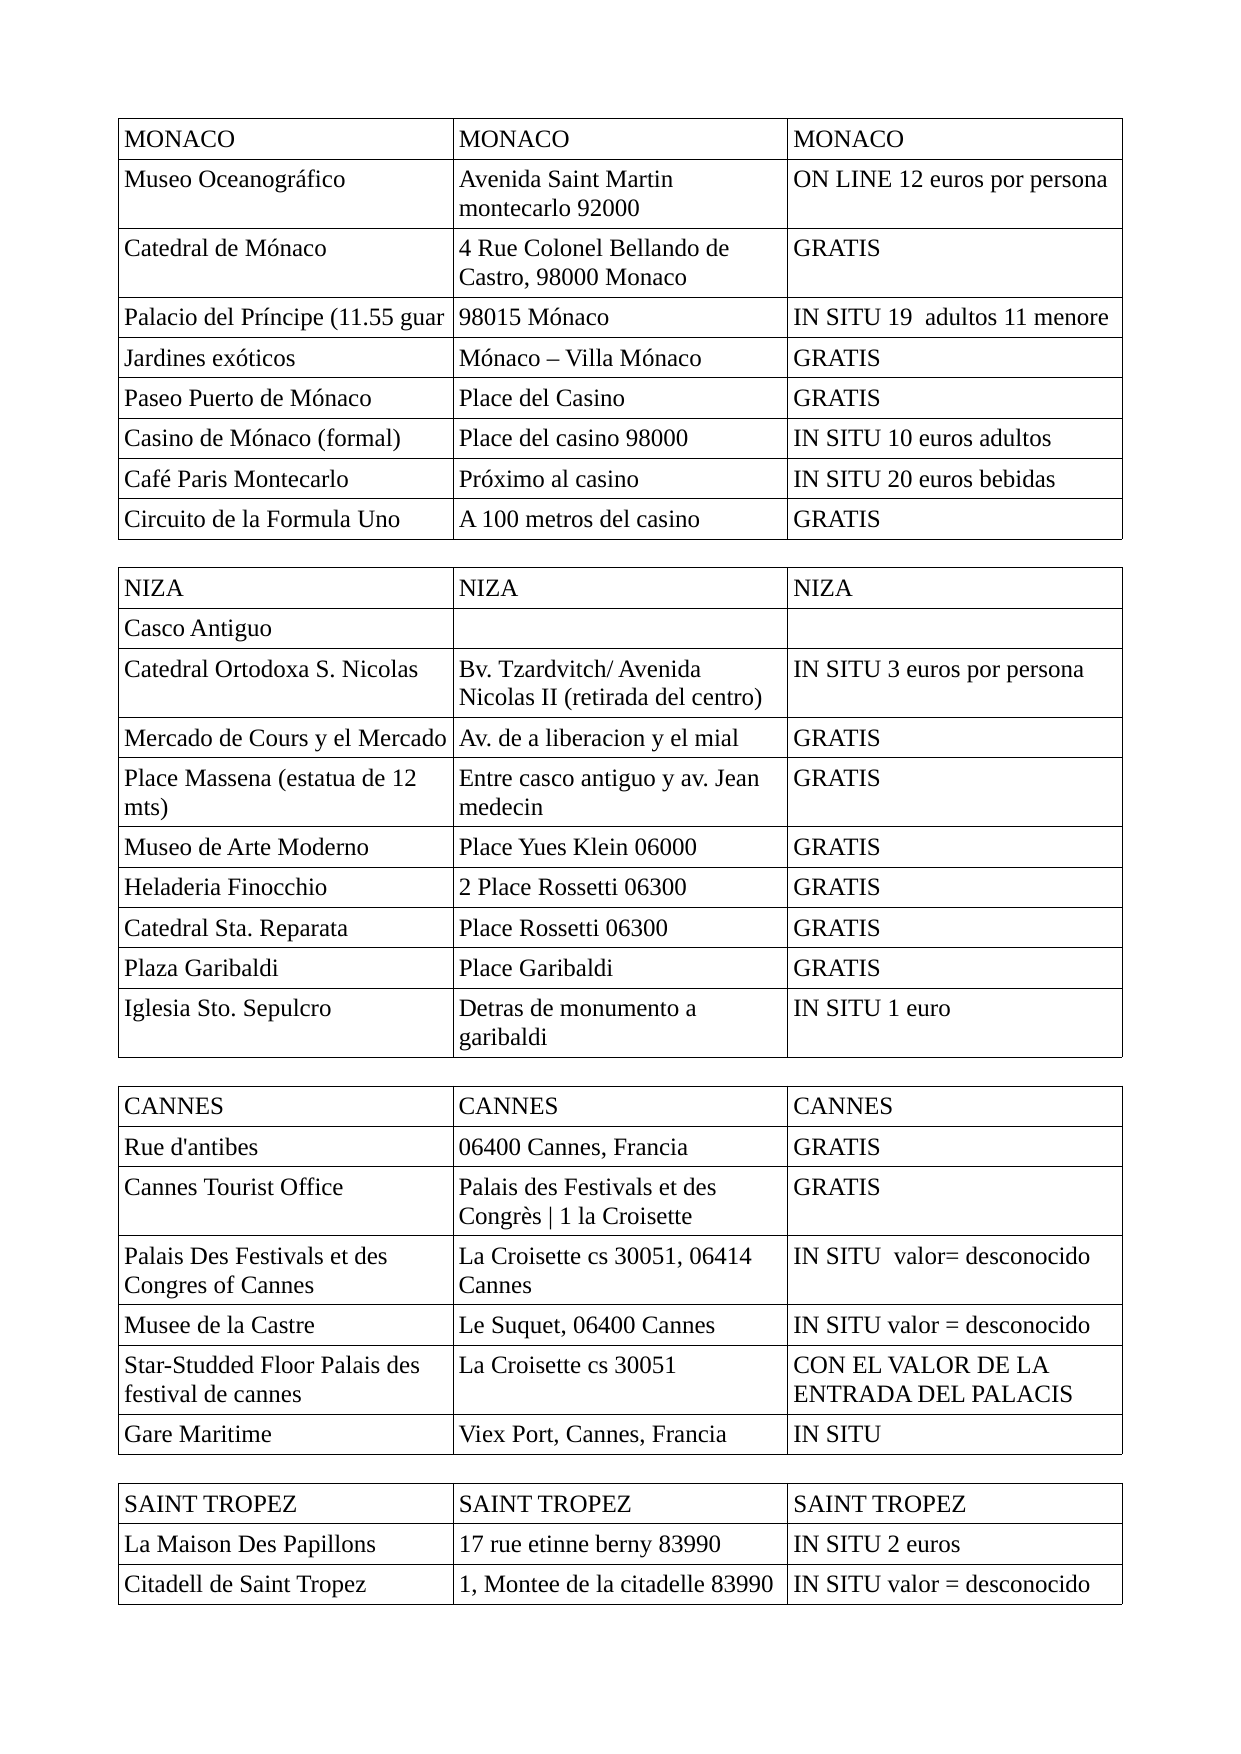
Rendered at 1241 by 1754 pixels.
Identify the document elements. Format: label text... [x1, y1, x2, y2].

table_cell Place Garibaldi [454, 948, 787, 988]
table_cell Casino de Mónaco (formal) [119, 419, 453, 458]
table_cell Museo Oceanográfico [119, 160, 453, 227]
table_cell Mónaco – Villa Mónaco [454, 338, 787, 377]
table_cell Circuito de la Formula Uno [119, 499, 453, 538]
table_cell Catedral de Mónaco [119, 229, 453, 297]
table_cell Rue d'antibes [119, 1127, 453, 1166]
table_header MONACO [788, 119, 1122, 158]
table_cell Palais Des Festivals et des Congres of Cannes [119, 1236, 453, 1304]
table_cell IN SITU 10 euros adultos [788, 419, 1122, 458]
table_cell GRATIS [788, 1127, 1122, 1166]
table_header SAINT TROPEZ [454, 1484, 787, 1523]
table_header SAINT TROPEZ [788, 1484, 1122, 1523]
table_cell Palacio del Príncipe (11.55 guar [119, 298, 453, 337]
table_cell GRATIS [788, 758, 1122, 826]
table_cell Gare Maritime [119, 1415, 453, 1454]
table_cell Museo de Arte Moderno [119, 827, 453, 867]
table_cell Av. de a liberacion y el mial [454, 718, 787, 757]
table_cell IN SITU valor = desconocido [788, 1565, 1122, 1604]
table_cell CON EL VALOR DE LA ENTRADA DEL PALACIS [788, 1346, 1122, 1414]
table_cell IN SITU 19 adultos 11 menore [788, 298, 1122, 337]
table_cell Plaza Garibaldi [119, 948, 453, 988]
table_cell GRATIS [788, 827, 1122, 867]
table_cell Place del casino 98000 [454, 419, 787, 458]
table_cell 98015 Mónaco [454, 298, 787, 337]
table_cell Bv. Tzardvitch/ Avenida Nicolas II (retirada del centro) [454, 649, 787, 717]
table_cell IN SITU valor= desconocido [788, 1236, 1122, 1304]
table_cell Catedral Sta. Reparata [119, 908, 453, 947]
table_cell 2 Place Rossetti 06300 [454, 868, 787, 907]
table_cell [454, 609, 787, 648]
table_cell GRATIS [788, 948, 1122, 988]
table_cell GRATIS [788, 499, 1122, 538]
table_cell GRATIS [788, 868, 1122, 907]
table_cell Place del Casino [454, 378, 787, 417]
table_header Palais des Festivals et des Congrès | 1 la Croisette [454, 1167, 787, 1235]
table_cell Musee de la Castre [119, 1305, 453, 1345]
table_header MONACO [119, 119, 453, 158]
table_cell IN SITU [788, 1415, 1122, 1454]
table_cell GRATIS [788, 908, 1122, 947]
table_cell Heladeria Finocchio [119, 868, 453, 907]
table_cell Catedral Ortodoxa S. Nicolas [119, 649, 453, 717]
table_cell 4 Rue Colonel Bellando de Castro, 98000 Monaco [454, 229, 787, 297]
table_cell Avenida Saint Martin montecarlo 92000 [454, 160, 787, 227]
table_cell IN SITU 20 euros bebidas [788, 459, 1122, 498]
table_cell Casco Antiguo [119, 609, 453, 648]
table_cell IN SITU 1 euro [788, 989, 1122, 1057]
table_cell 06400 Cannes, Francia [454, 1127, 787, 1166]
table_header CANNES [454, 1087, 787, 1126]
table_cell Paseo Puerto de Mónaco [119, 378, 453, 417]
table_cell Place Massena (estatua de 12 mts) [119, 758, 453, 826]
table_cell Star-Studded Floor Palais des festival de cannes [119, 1346, 453, 1414]
table_cell La Croisette cs 30051, 06414 Cannes [454, 1236, 787, 1304]
table_cell 1, Montee de la citadelle 83990 [454, 1565, 787, 1604]
table_header NIZA [454, 568, 787, 608]
table_cell 17 rue etinne berny 83990 [454, 1524, 787, 1563]
table_header NIZA [119, 568, 453, 608]
table_header NIZA [788, 568, 1122, 608]
table_cell Iglesia Sto. Sepulcro [119, 989, 453, 1057]
table_cell Place Rossetti 06300 [454, 908, 787, 947]
table_header Cannes Tourist Office [119, 1167, 453, 1235]
table_cell [788, 609, 1122, 648]
table_cell A 100 metros del casino [454, 499, 787, 538]
table_cell IN SITU 3 euros por persona [788, 649, 1122, 717]
table_cell Mercado de Cours y el Mercado [119, 718, 453, 757]
table_cell Place Yues Klein 06000 [454, 827, 787, 867]
table_header SAINT TROPEZ [119, 1484, 453, 1523]
table_cell Viex Port, Cannes, Francia [454, 1415, 787, 1454]
table_header GRATIS [788, 1167, 1122, 1235]
table_cell GRATIS [788, 718, 1122, 757]
table_cell GRATIS [788, 338, 1122, 377]
table_cell Próximo al casino [454, 459, 787, 498]
table_cell Le Suquet, 06400 Cannes [454, 1305, 787, 1345]
table_cell IN SITU 2 euros [788, 1524, 1122, 1563]
table_cell IN SITU valor = desconocido [788, 1305, 1122, 1345]
table_header MONACO [454, 119, 787, 158]
table_header CANNES [788, 1087, 1122, 1126]
table_cell La Maison Des Papillons [119, 1524, 453, 1563]
table_cell Entre casco antiguo y av. Jean medecin [454, 758, 787, 826]
table_cell GRATIS [788, 378, 1122, 417]
table_cell La Croisette cs 30051 [454, 1346, 787, 1414]
table_header CANNES [119, 1087, 453, 1126]
table_cell Jardines exóticos [119, 338, 453, 377]
table_cell ON LINE 12 euros por persona [788, 160, 1122, 227]
table_cell Café Paris Montecarlo [119, 459, 453, 498]
table_cell Citadell de Saint Tropez [119, 1565, 453, 1604]
table_cell Detras de monumento a garibaldi [454, 989, 787, 1057]
table_cell GRATIS [788, 229, 1122, 297]
